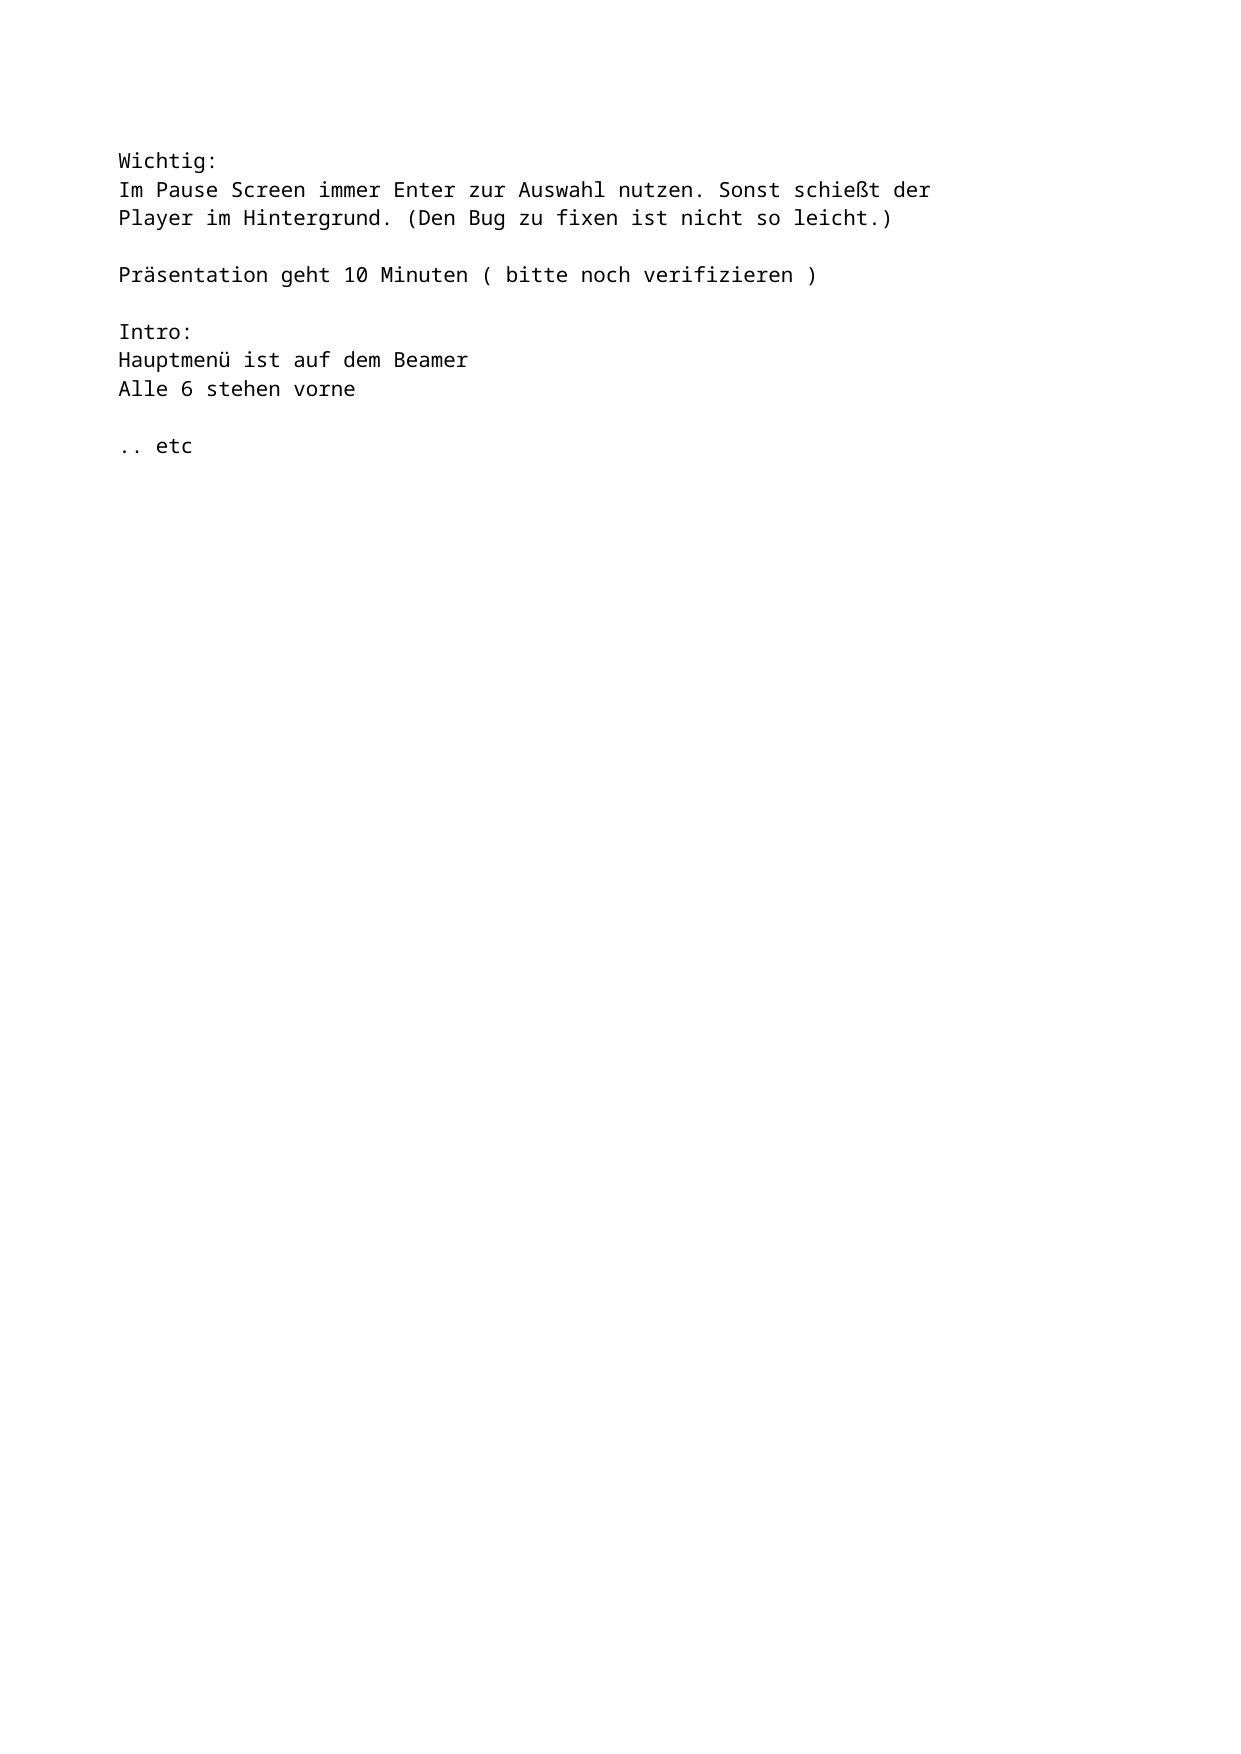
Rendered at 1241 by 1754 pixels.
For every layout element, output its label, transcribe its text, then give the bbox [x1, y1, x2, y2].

text Intro: [118, 317, 1122, 346]
text Hauptmenü ist auf dem Beamer [118, 346, 1122, 374]
text Alle 6 stehen vorne [118, 374, 1122, 402]
text Player im Hintergrund. (Den Bug zu fixen ist nicht so leicht.) [118, 203, 1122, 232]
text Wichtig: [118, 147, 1122, 175]
text .. etc [118, 431, 1122, 459]
text Präsentation geht 10 Minuten ( bitte noch verifizieren ) [118, 260, 1122, 289]
text Im Pause Screen immer Enter zur Auswahl nutzen. Sonst schießt der [118, 175, 1122, 203]
